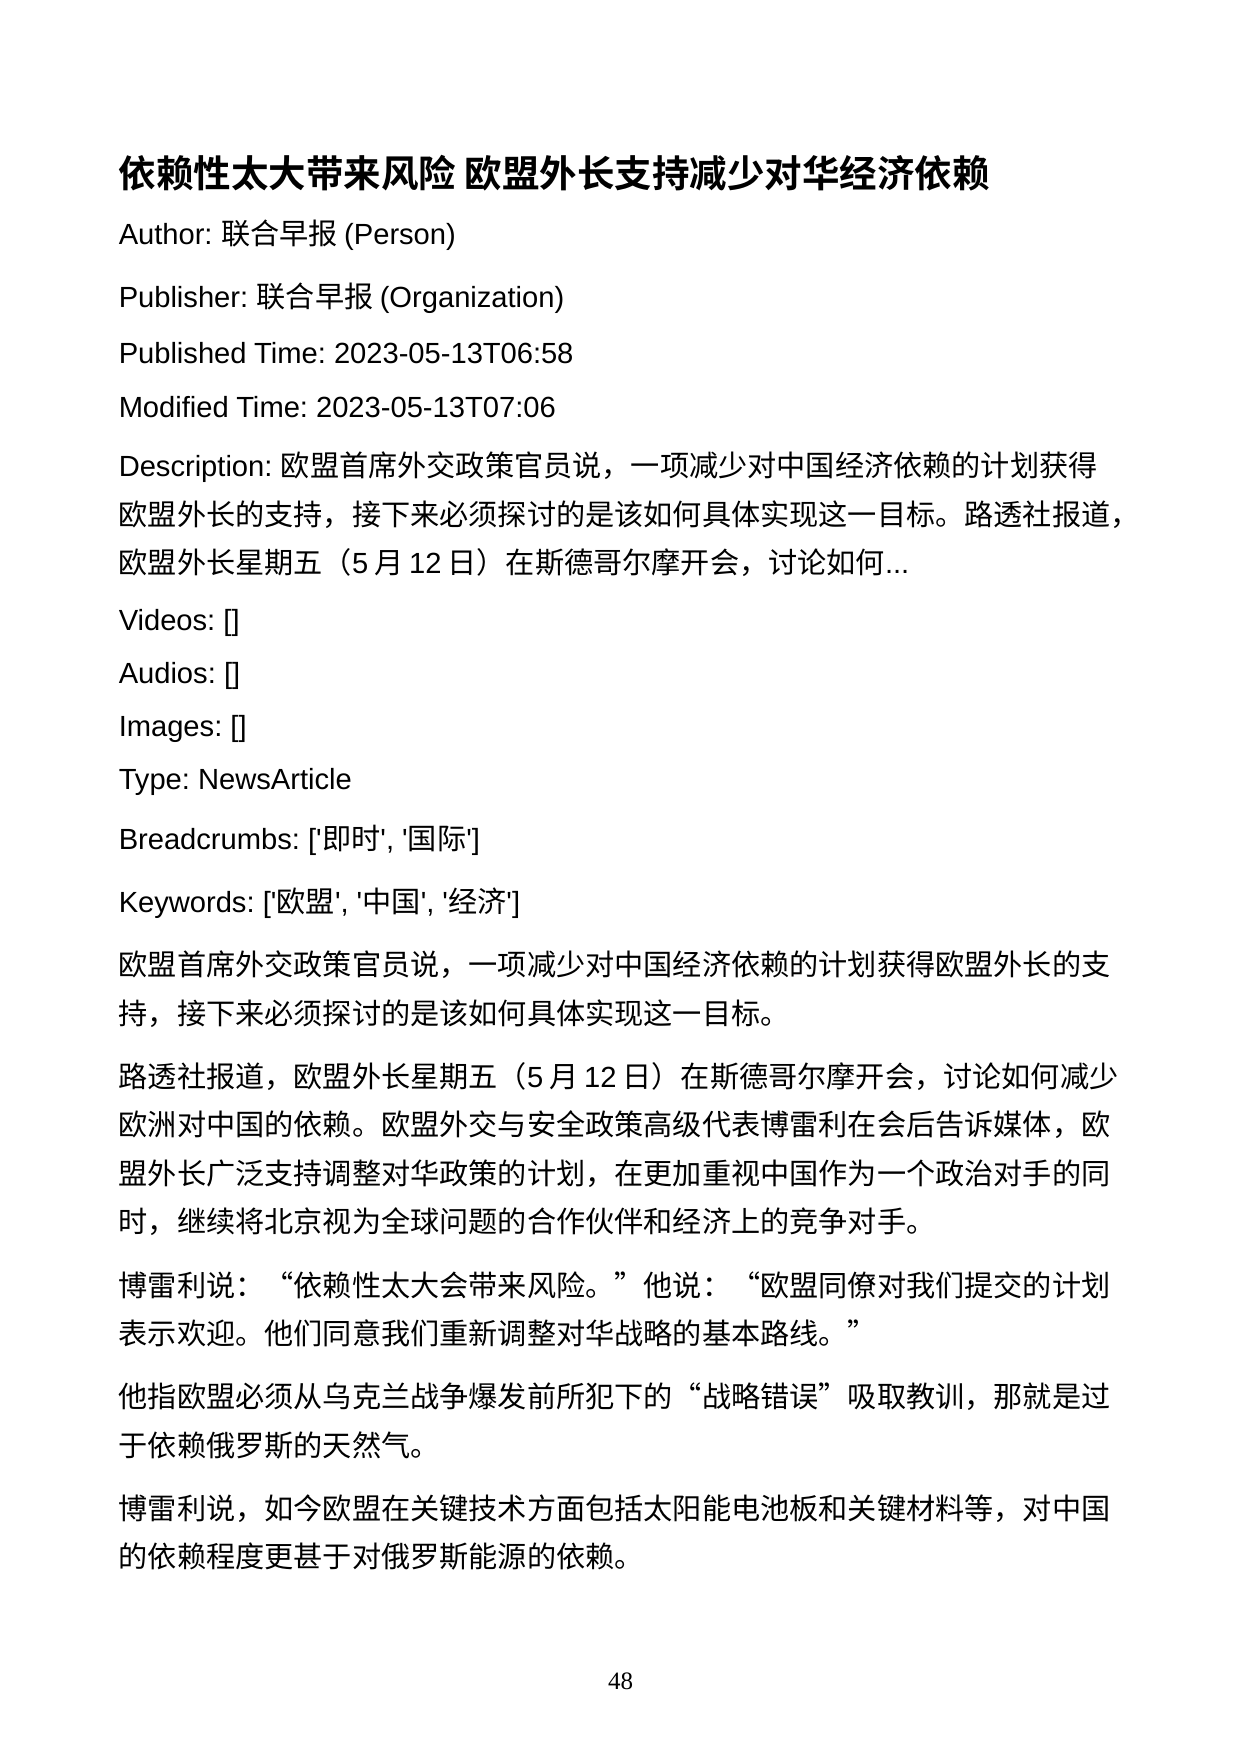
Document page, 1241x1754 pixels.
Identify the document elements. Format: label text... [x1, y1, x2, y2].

subtitle 依赖性太大带来风险 欧盟外长支持减少对华经济依赖 [118, 143, 1122, 198]
text 他指欧盟必须从乌克兰战争爆发前所犯下的“战略错误”吸取教训，那就是过于依赖俄罗斯的天然气。 [118, 1374, 1122, 1465]
text 博雷利说，如今欧盟在关键技术方面包括太阳能电池板和关键材料等，对中国的依赖程度更甚于对俄罗斯能源的依赖。 [118, 1486, 1122, 1576]
text 博雷利说：“依赖性太大会带来风险。”他说：“欧盟同僚对我们提交的计划表示欢迎。他们同意我们重新调整对华战略的基本路线。” [118, 1262, 1122, 1353]
text Breadcrumbs: ['即时', '国际'] [118, 816, 1122, 858]
text 路透社报道，欧盟外长星期五（5月12日）在斯德哥尔摩开会，讨论如何减少欧洲对中国的依赖。欧盟外交与安全政策高级代表博雷利在会后告诉媒体，欧盟外长广泛支持调整对华政策的计划，在更加重视中国作为一个政治对手的同时，继续将北京视为全球问题的合作伙伴和经济上的竞争对手。 [118, 1053, 1122, 1241]
text Publisher: 联合早报 (Organization) [118, 273, 1122, 316]
text Modified Time: 2023-05-13T07:06 [118, 390, 1122, 423]
text Videos: [] [118, 603, 1122, 637]
text Images: [] [118, 709, 1122, 743]
text Published Time: 2023-05-13T06:58 [118, 337, 1122, 370]
text Description: 欧盟首席外交政策官员说，一项减少对中国经济依赖的计划获得欧盟外长的支持，接下来必须探讨的是该如何具体实现这一目标。路透社报道，欧盟外长星期五（5月12日）在斯德哥尔摩开会，讨论如何... [118, 443, 1122, 582]
text Type: NewsArticle [118, 762, 1122, 796]
text 欧盟首席外交政策官员说，一项减少对中国经济依赖的计划获得欧盟外长的支持，接下来必须探讨的是该如何具体实现这一目标。 [118, 942, 1122, 1033]
text Audios: [] [118, 656, 1122, 690]
text Author: 联合早报 (Person) [118, 210, 1122, 253]
text Keywords: ['欧盟', '中国', '经济'] [118, 879, 1122, 921]
